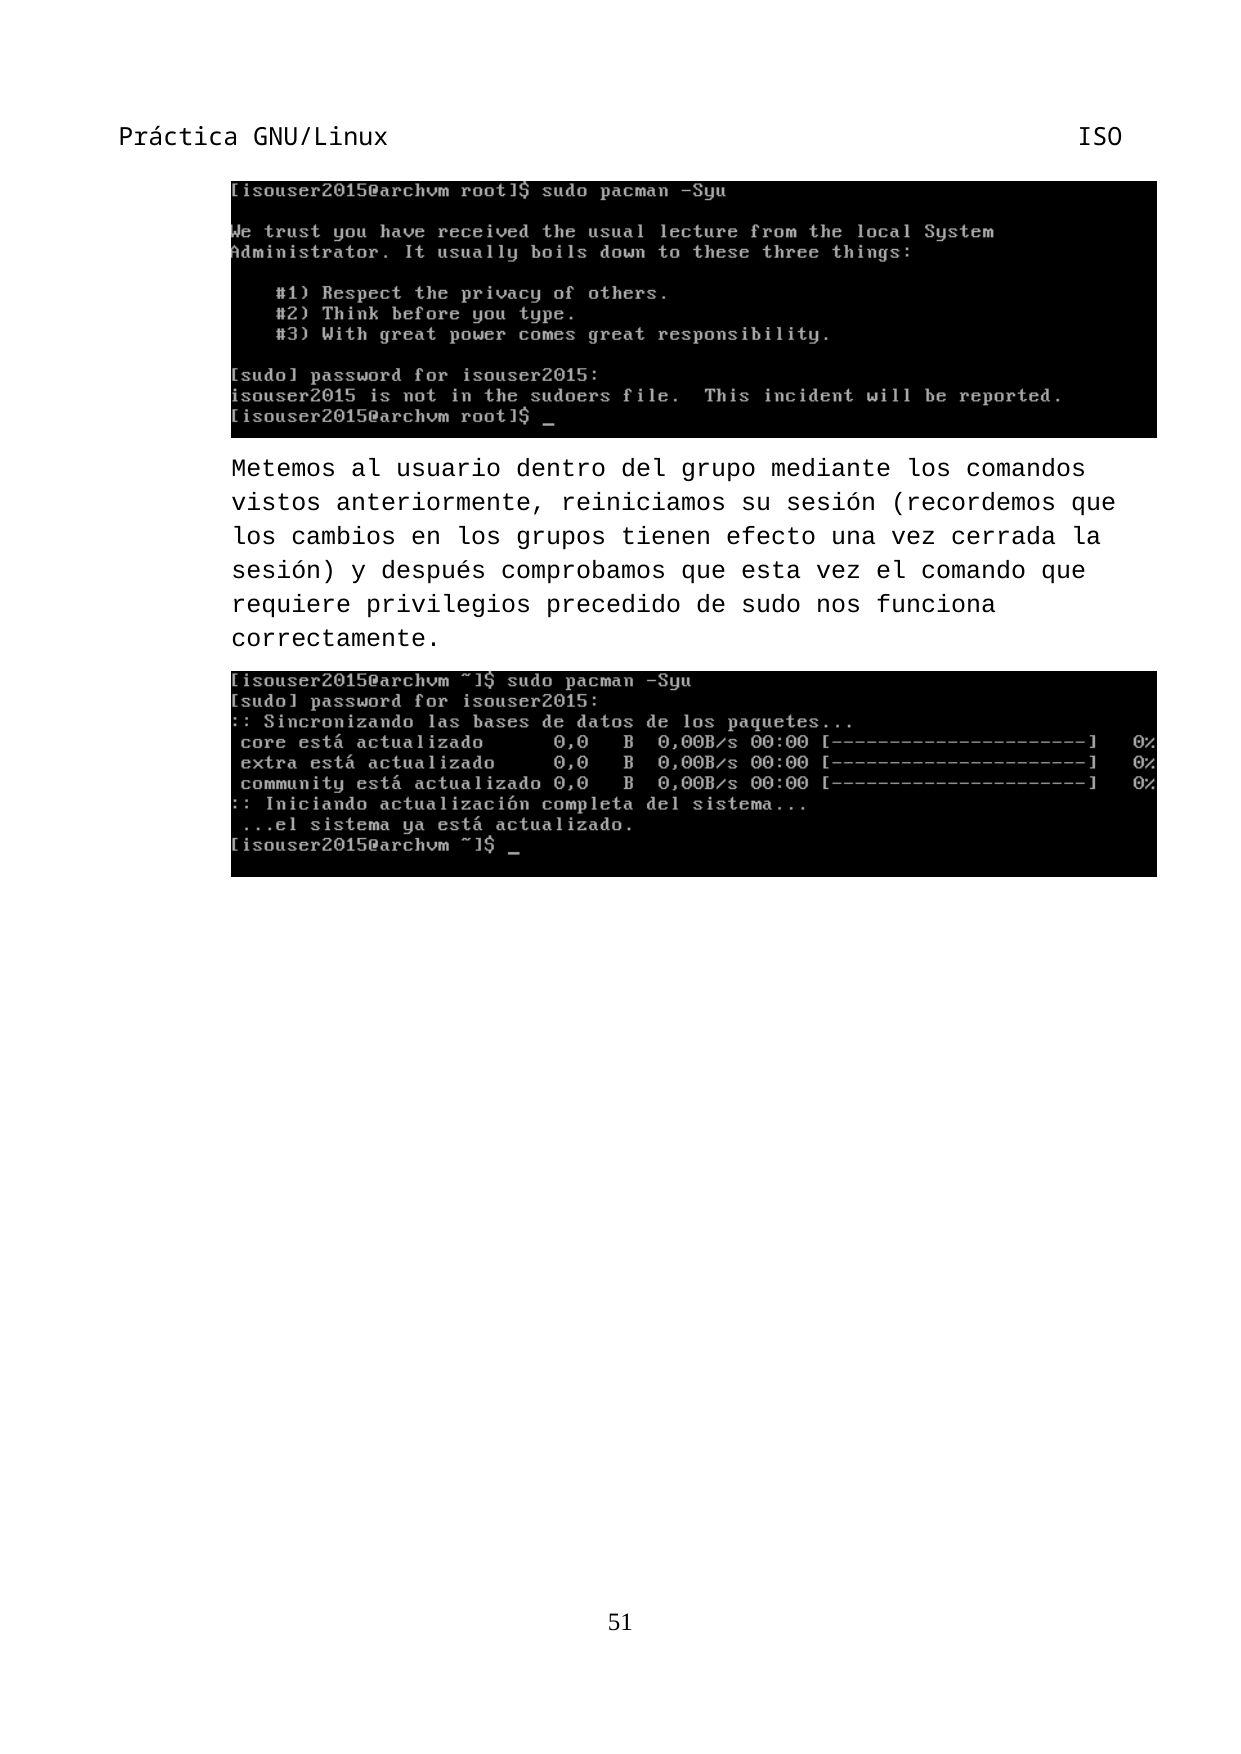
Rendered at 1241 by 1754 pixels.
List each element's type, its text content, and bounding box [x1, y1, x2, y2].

picture [231, 181, 1157, 438]
picture [231, 671, 1157, 877]
text Metemos al usuario dentro del grupo mediante los comandos vistos anteriormente, reiniciamos su sesión (recordemos que los cambios en los grupos tienen efecto una vez cerrada la sesión) y después comprobamos que esta vez el comando que requiere privilegios precedido de sudo nos funciona correctamente. [231, 456, 1122, 654]
